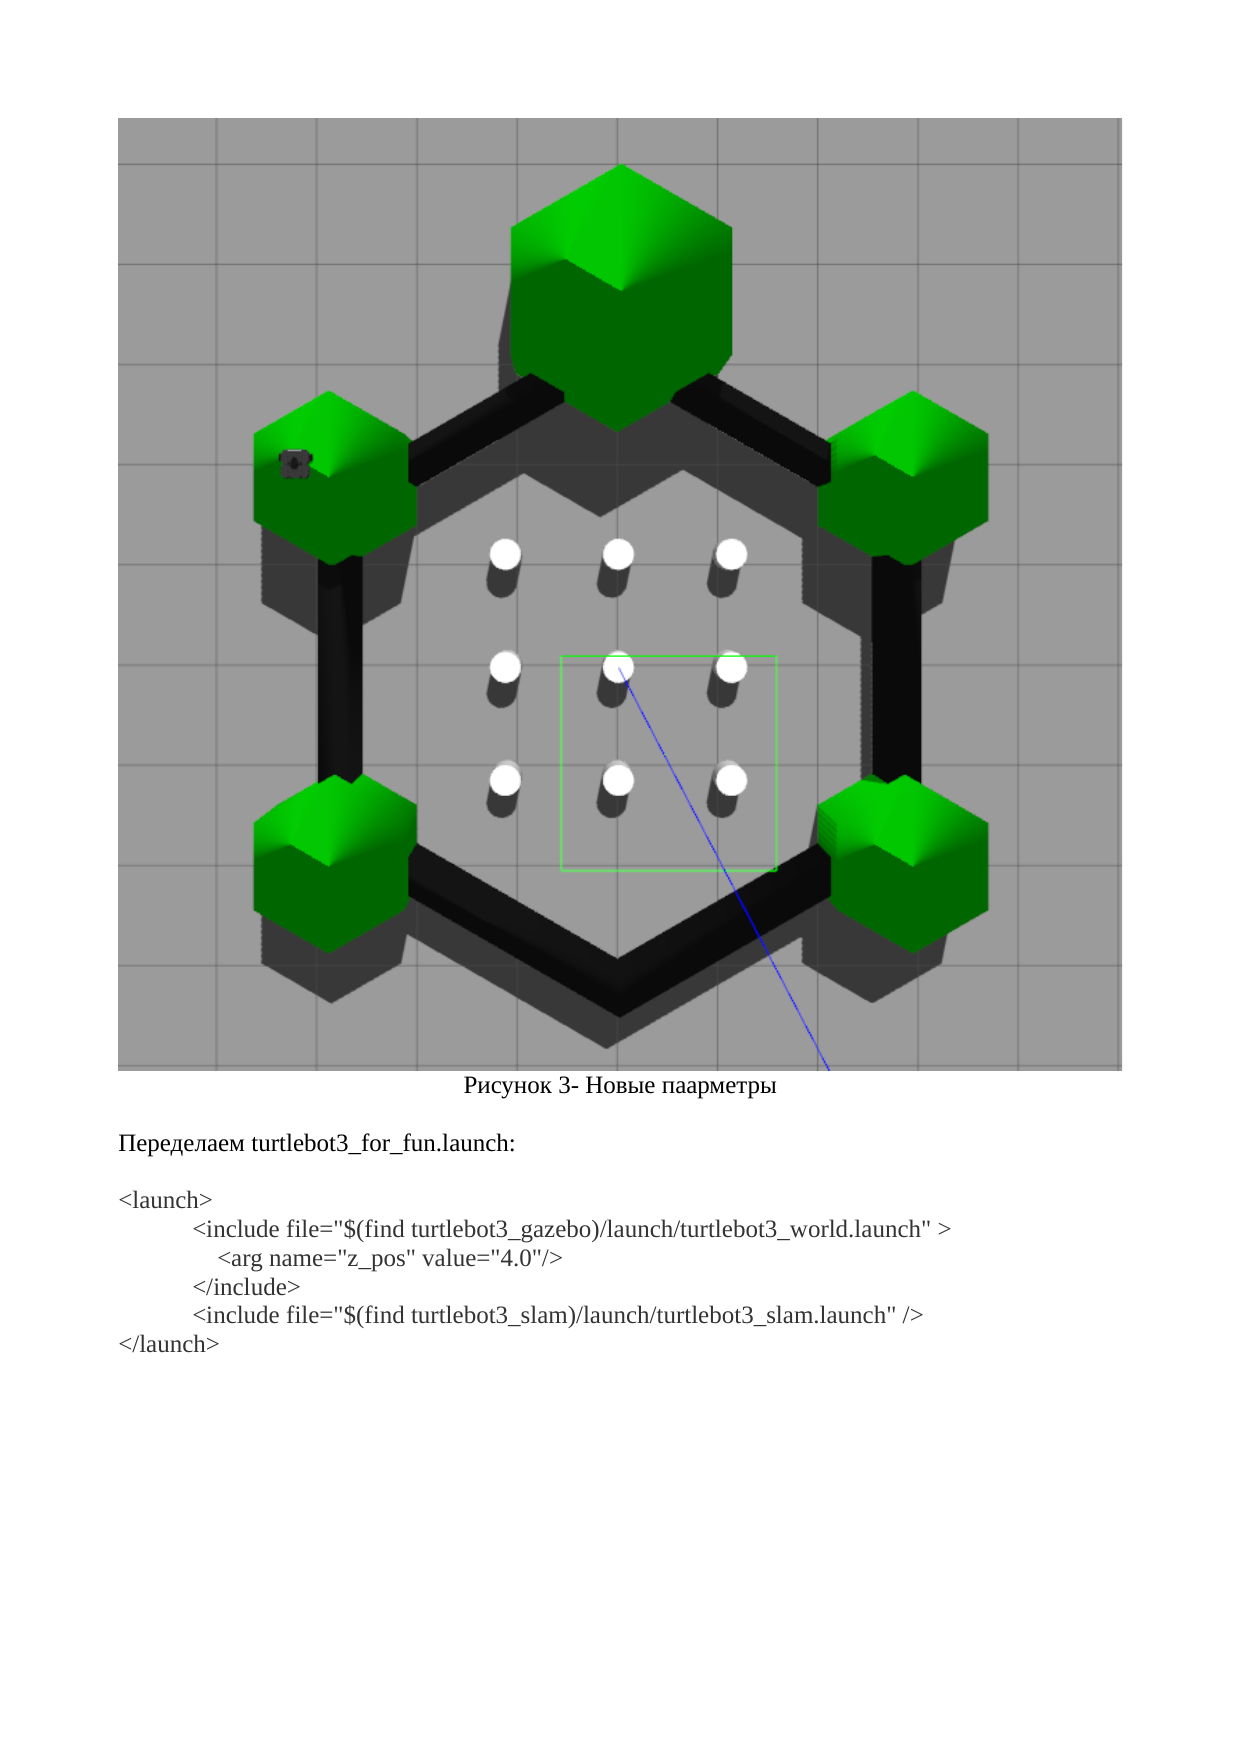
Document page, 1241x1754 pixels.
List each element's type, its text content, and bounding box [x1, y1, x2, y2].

text Рисунок 3- Новые паарметры [118, 1071, 1122, 1099]
text <arg name="z_pos" value="4.0"/> [118, 1243, 1122, 1272]
text </launch> [118, 1329, 1122, 1358]
text <include file="$(find turtlebot3_gazebo)/launch/turtlebot3_world.launch" > [118, 1214, 1122, 1243]
text <include file="$(find turtlebot3_slam)/launch/turtlebot3_slam.launch" /> [118, 1301, 1122, 1329]
text </include> [118, 1272, 1122, 1301]
picture [118, 118, 1123, 1071]
text <launch> [118, 1186, 1122, 1214]
text Переделаем turtlebot3_for_fun.launch: [118, 1128, 1122, 1157]
